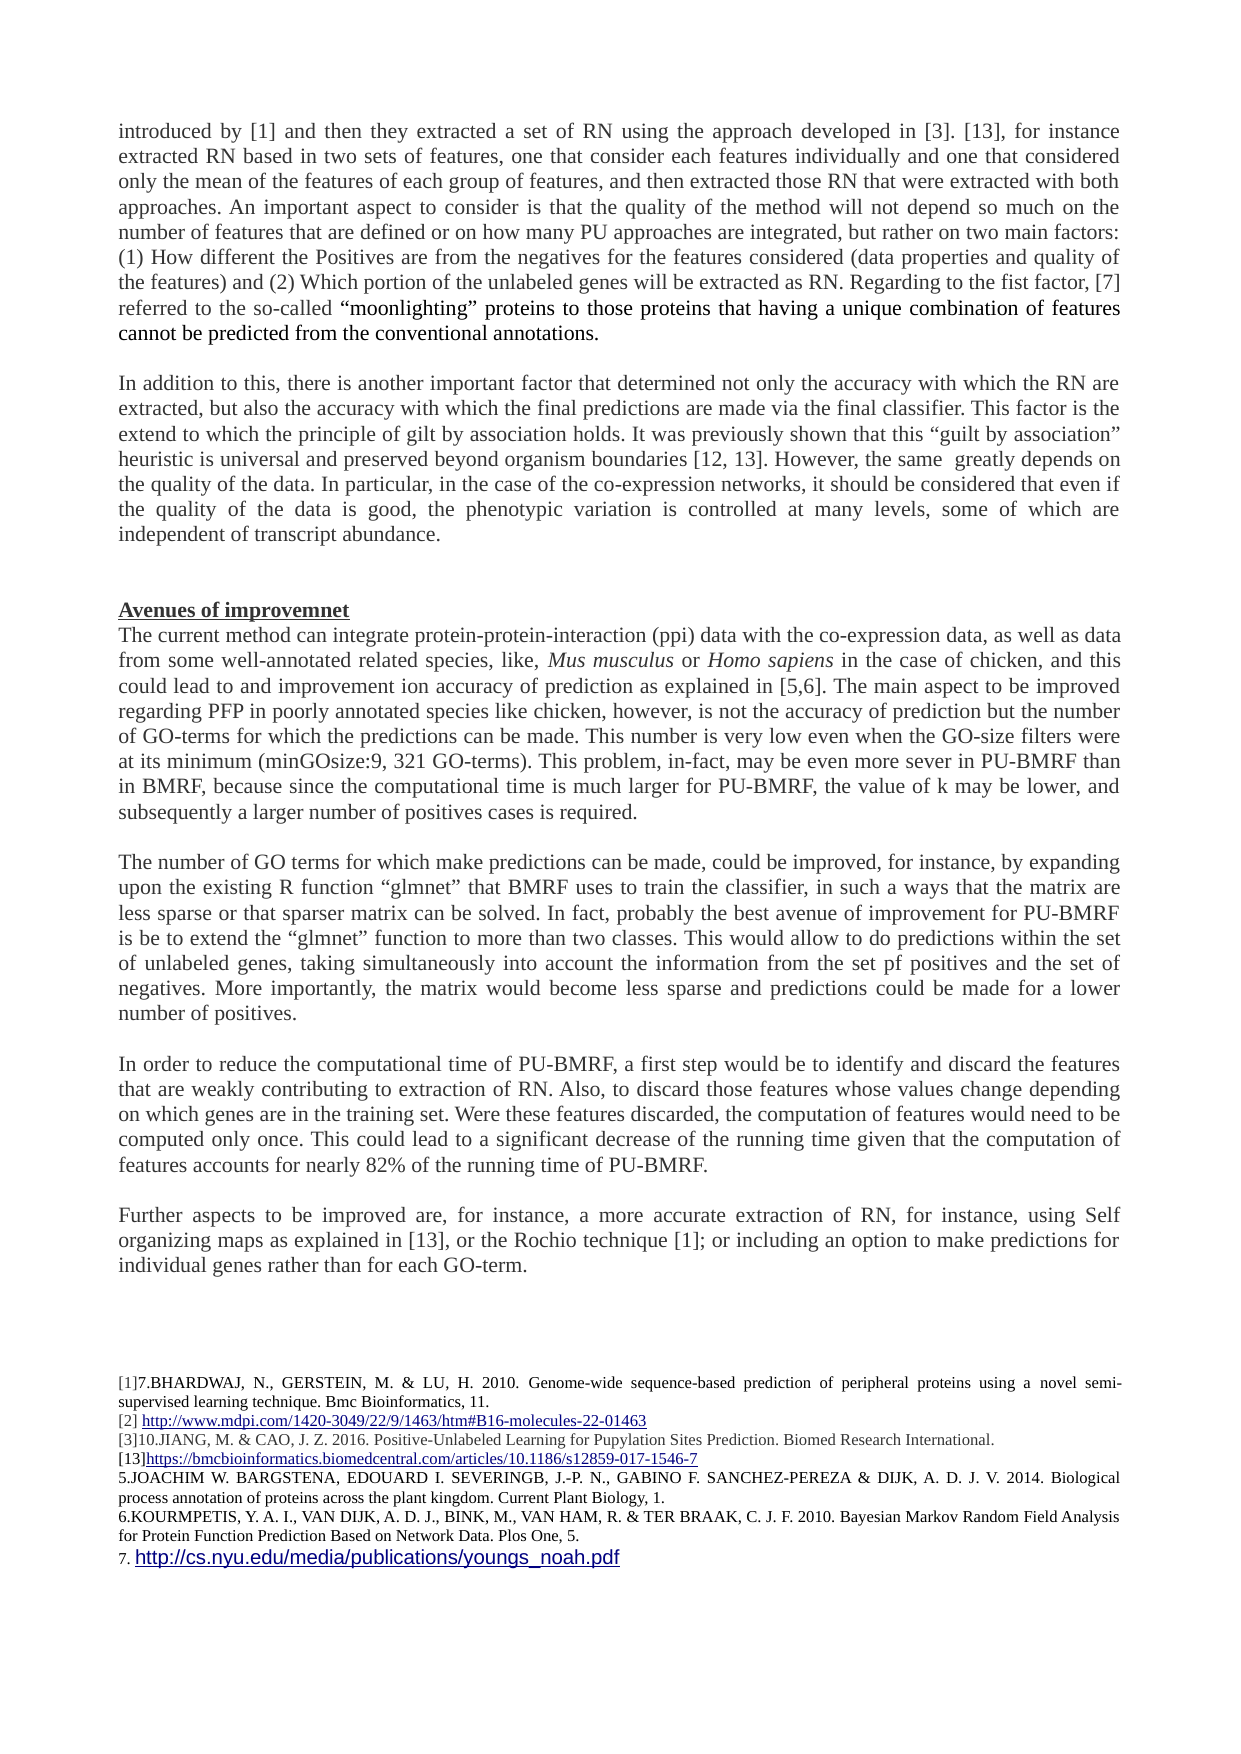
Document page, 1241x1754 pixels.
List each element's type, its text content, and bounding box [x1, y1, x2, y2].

text The current method can integrate protein-protein-interaction (ppi) data with the co-expression data, as well as data from some well-annotated related species, like, Mus musculus or Homo sapiens in the case of chicken, and this could lead to and improvement ion accuracy of prediction as explained in [5,6]. The main aspect to be improved regarding PFP in poorly annotated species like chicken, however, is not the accuracy of prediction but the number of GO-terms for which the predictions can be made. This number is very low even when the GO-size filters were at its minimum (minGOsize:9, 321 GO-terms). This problem, in-fact, may be even more sever in PU-BMRF than in BMRF, because since the computational time is much larger for PU-BMRF, the value of k may be lower, and subsequently a larger number of positives cases is required. [118, 622, 1122, 824]
text In addition to this, there is another important factor that determined not only the accuracy with which the RN are extracted, but also the accuracy with which the final predictions are made via the final classifier. This factor is the extend to which the principle of gilt by association holds. It was previously shown that this “guilt by association” heuristic is universal and preserved beyond organism boundaries [12, 13]. However, the same greatly depends on the quality of the data. In particular, in the case of the co-expression networks, it should be considered that even if the quality of the data is good, the phenotypic variation is controlled at many levels, some of which are independent of transcript abundance. [118, 370, 1122, 547]
text 7. http://cs.nyu.edu/media/publications/youngs_noah.pdf [118, 1545, 1122, 1568]
text [1]7.BHARDWAJ, N., GERSTEIN, M. & LU, H. 2010. Genome-wide sequence-based prediction of peripheral proteins using a novel semi-supervised learning technique. Bmc Bioinformatics, 11. [118, 1372, 1122, 1411]
text The number of GO terms for which make predictions can be made, could be improved, for instance, by expanding upon the existing R function “glmnet” that BMRF uses to train the classifier, in such a ways that the matrix are less sparse or that sparser matrix can be solved. In fact, probably the best avenue of improvement for PU-BMRF is be to extend the “glmnet” function to more than two classes. This would allow to do predictions within the set of unlabeled genes, taking simultaneously into account the information from the set pf positives and the set of negatives. More importantly, the matrix would become less sparse and predictions could be made for a lower number of positives. [118, 849, 1122, 1026]
text Further aspects to be improved are, for instance, a more accurate extraction of RN, for instance, using Self organizing maps as explained in [13], or the Rochio technique [1]; or including an option to make predictions for individual genes rather than for each GO-term. [118, 1202, 1122, 1278]
text 5.JOACHIM W. BARGSTENA, EDOUARD I. SEVERINGB, J.-P. N., GABINO F. SANCHEZ-PEREZA & DIJK, A. D. J. V. 2014. Biological process annotation of proteins across the plant kingdom. Current Plant Biology, 1. [118, 1468, 1122, 1507]
text 6.KOURMPETIS, Y. A. I., VAN DIJK, A. D. J., BINK, M., VAN HAM, R. & TER BRAAK, C. J. F. 2010. Bayesian Markov Random Field Analysis for Protein Function Prediction Based on Network Data. Plos One, 5. [118, 1507, 1122, 1545]
text In order to reduce the computational time of PU-BMRF, a first step would be to identify and discard the features that are weakly contributing to extraction of RN. Also, to discard those features whose values change depending on which genes are in the training set. Were these features discarded, the computation of features would need to be computed only once. This could lead to a significant decrease of the running time given that the computation of features accounts for nearly 82% of the running time of PU-BMRF. [118, 1051, 1122, 1177]
text [3]10.JIANG, M. & CAO, J. Z. 2016. Positive-Unlabeled Learning for Pupylation Sites Prediction. Biomed Research International. [118, 1430, 1122, 1449]
text introduced by [1] and then they extracted a set of RN using the approach developed in [3]. [13], for instance extracted RN based in two sets of features, one that consider each features individually and one that considered only the mean of the features of each group of features, and then extracted those RN that were extracted with both approaches. An important aspect to consider is that the quality of the method will not depend so much on the number of features that are defined or on how many PU approaches are integrated, but rather on two main factors: (1) How different the Positives are from the negatives for the features considered (data properties and quality of the features) and (2) Which portion of the unlabeled genes will be extracted as RN. Regarding to the fist factor, [7] referred to the so-called “moonlighting” proteins to those proteins that having a unique combination of features cannot be predicted from the conventional annotations. [118, 118, 1122, 345]
text Avenues of improvemnet [118, 597, 1122, 622]
text [2] http://www.mdpi.com/1420-3049/22/9/1463/htm#B16-molecules-22-01463 [118, 1411, 1122, 1430]
text [13]https://bmcbioinformatics.biomedcentral.com/articles/10.1186/s12859-017-1546-7 [118, 1449, 1122, 1468]
